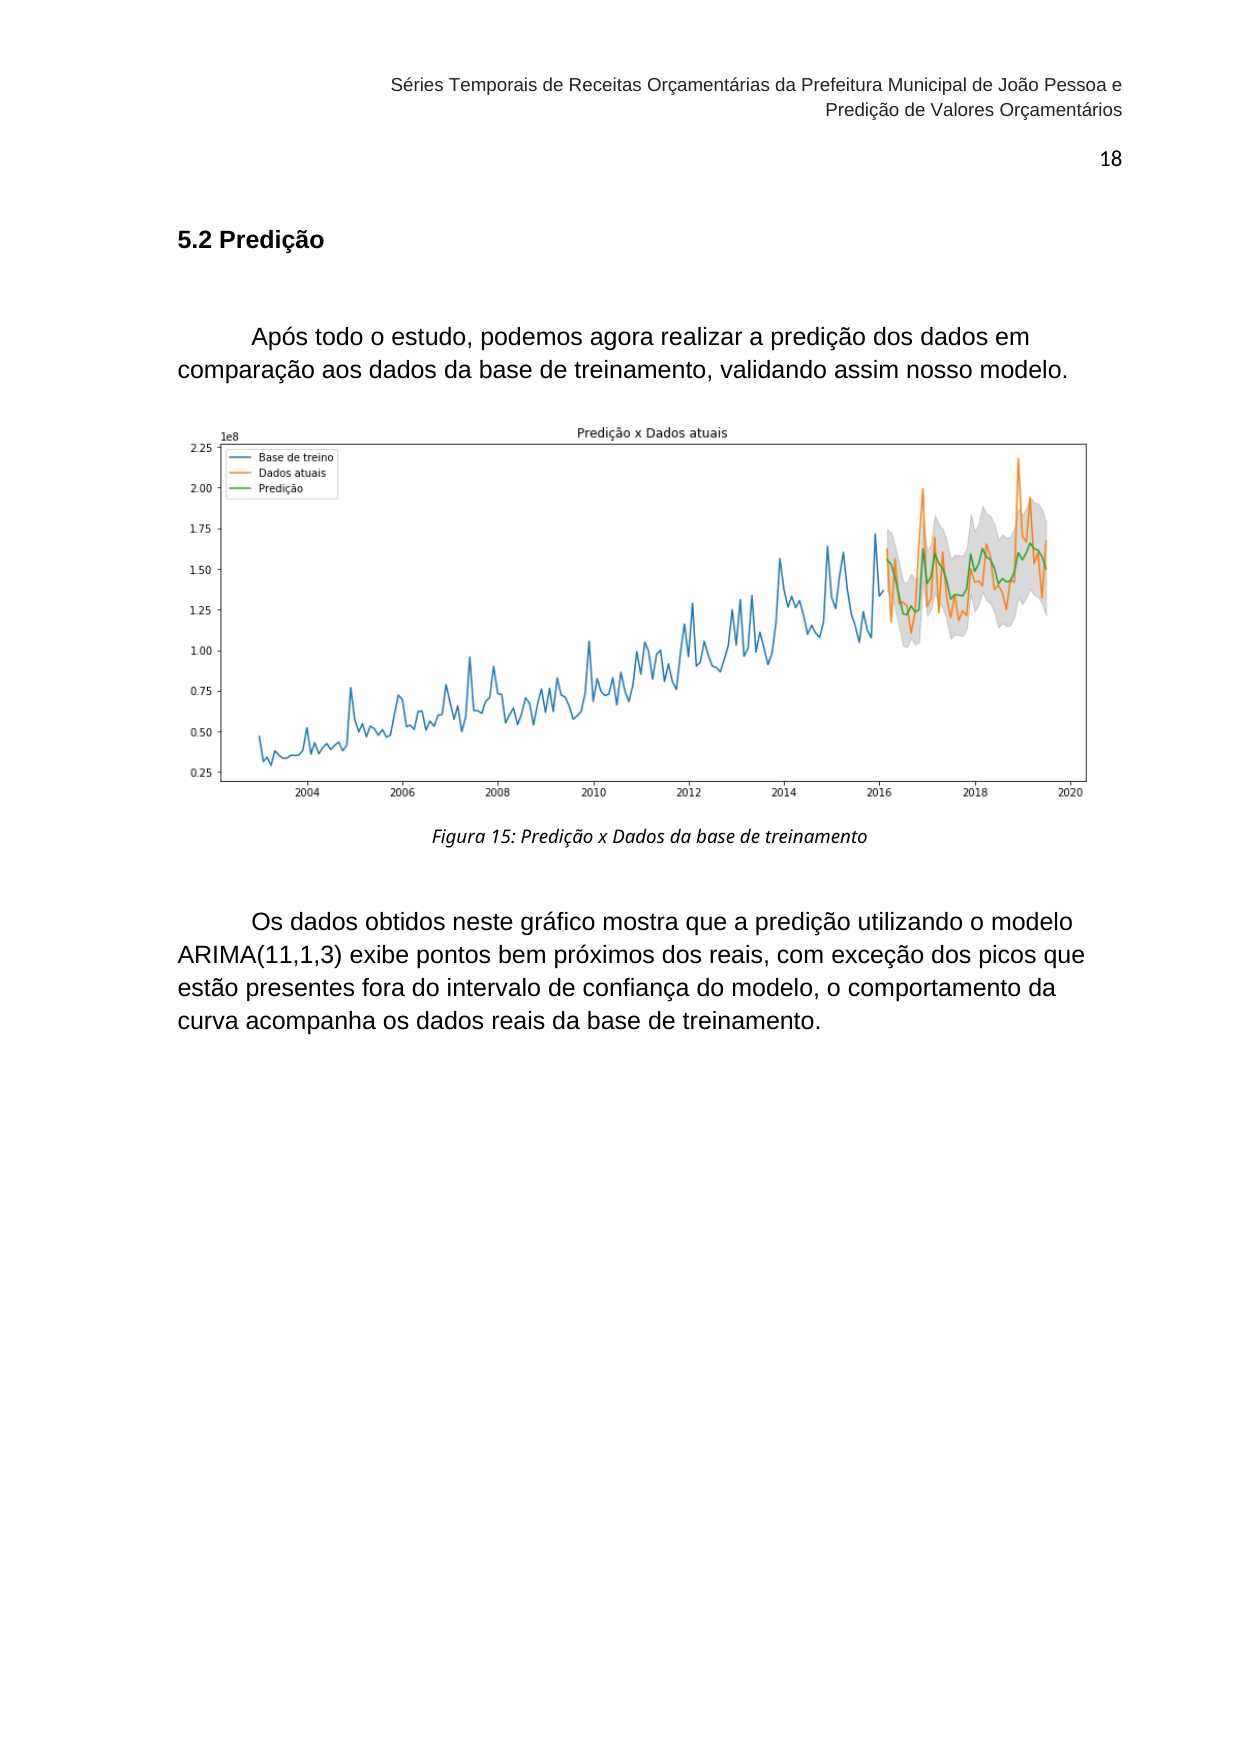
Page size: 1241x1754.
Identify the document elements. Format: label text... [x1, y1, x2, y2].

text Após todo o estudo, podemos agora realizar a predição dos dados em comparação aos dados da base de treinamento, validando assim nosso modelo. [177, 322, 1122, 384]
picture [177, 421, 1123, 813]
subtitle 5.2 Predição [177, 225, 1122, 254]
text Figura 15: Predição x Dados da base de treinamento [177, 813, 1122, 848]
text Os dados obtidos neste gráfico mostra que a predição utilizando o modelo ARIMA(11,1,3) exibe pontos bem próximos dos reais, com exceção dos picos que estão presentes fora do intervalo de confiança do modelo, o comportamento da curva acompanha os dados reais da base de treinamento. [177, 907, 1122, 1034]
